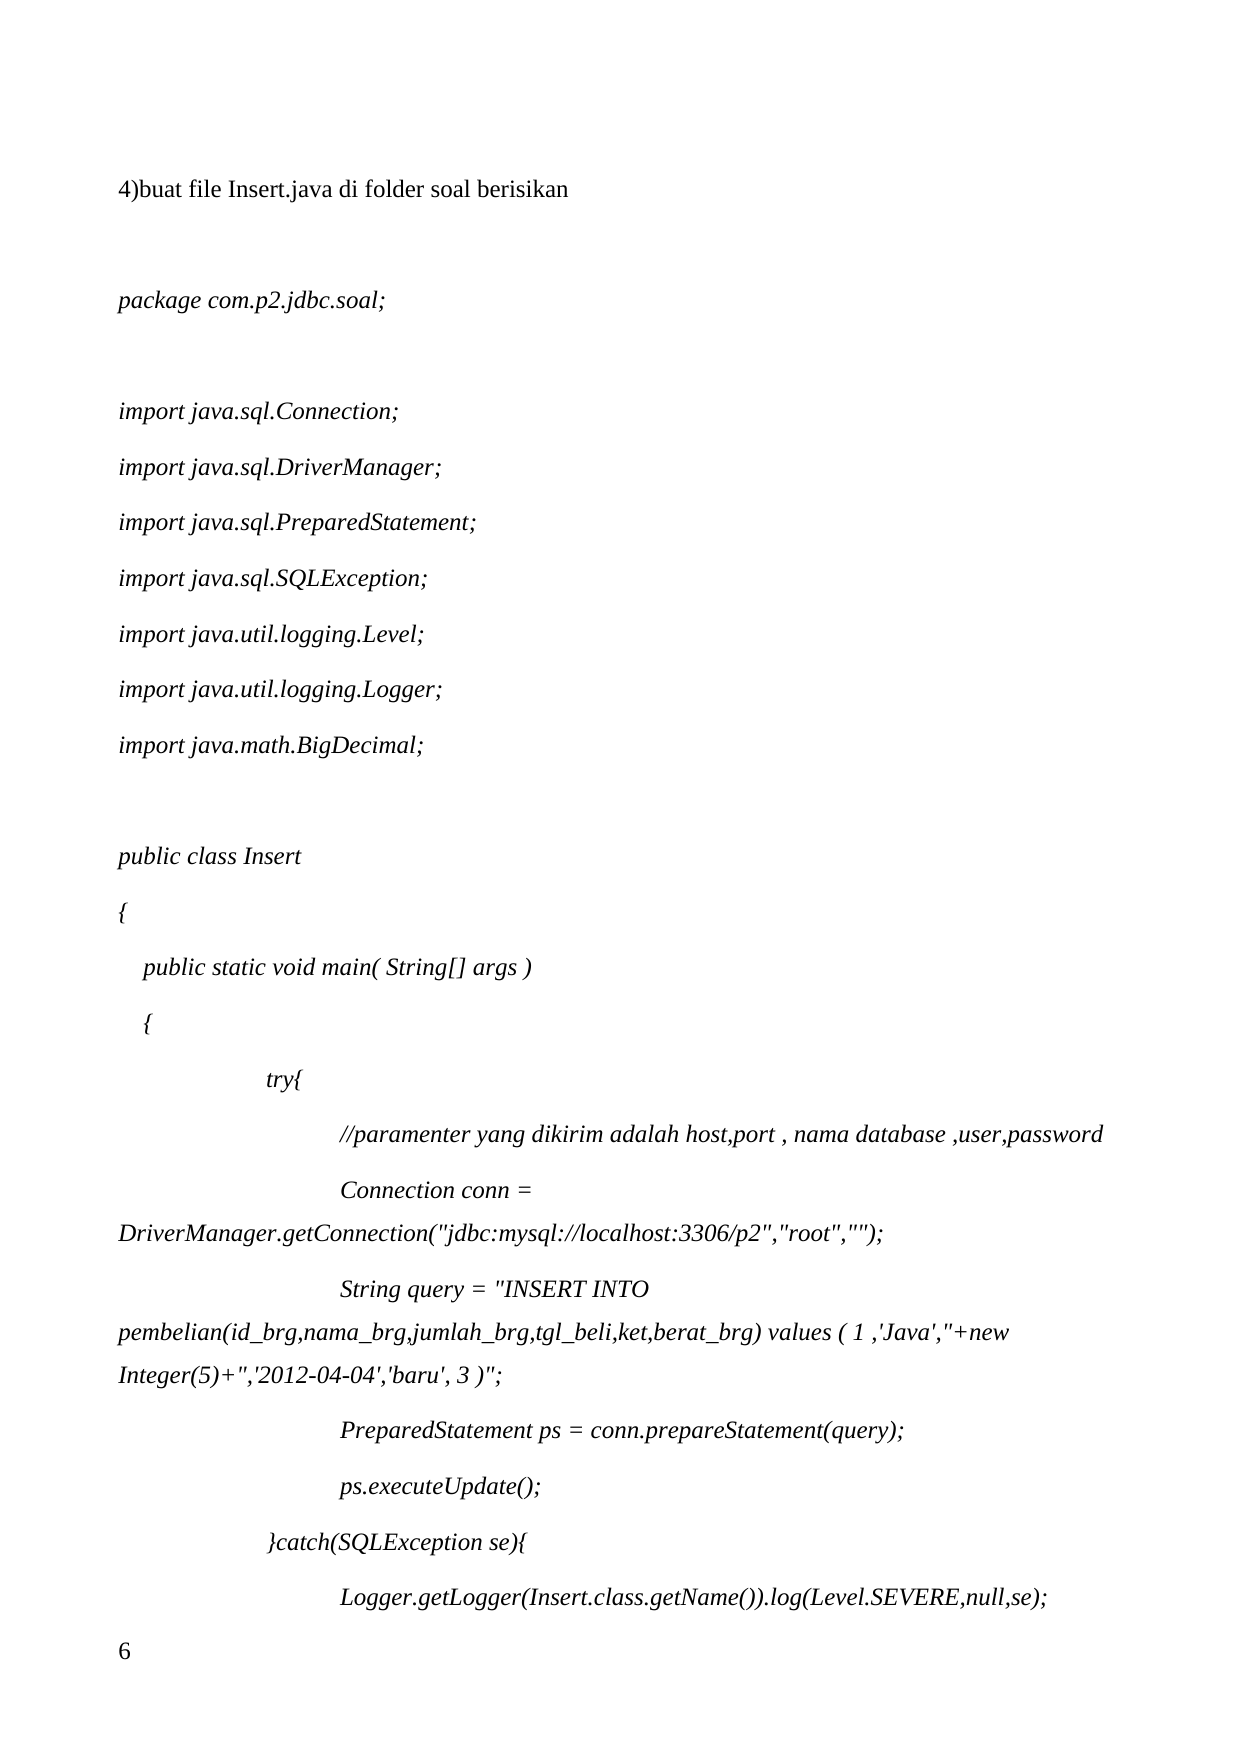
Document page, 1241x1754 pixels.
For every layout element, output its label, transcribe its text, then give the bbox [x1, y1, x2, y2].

text { [118, 1008, 1122, 1037]
text ps.executeUpdate(); [118, 1471, 1122, 1500]
text String query = "INSERT INTO pembelian(id_brg,nama_brg,jumlah_brg,tgl_beli,ket,berat_brg) values ( 1 ,'Java',"+new Integer(5)+",'2012-04-04','baru', 3 )"; [118, 1274, 1122, 1389]
text import java.sql.PreparedStatement; [118, 507, 1122, 536]
text //paramenter yang dikirim adalah host,port , nama database ,user,password [118, 1119, 1122, 1148]
text import java.math.BigDecimal; [118, 730, 1122, 759]
text public static void main( String[] args ) [118, 952, 1122, 981]
text import java.sql.Connection; [118, 396, 1122, 425]
text Connection conn = DriverManager.getConnection("jdbc:mysql://localhost:3306/p2","root",""); [118, 1175, 1122, 1247]
text { [118, 897, 1122, 926]
text }catch(SQLException se){ [118, 1527, 1122, 1556]
text public class Insert [118, 841, 1122, 870]
text try{ [118, 1064, 1122, 1092]
text import java.sql.DriverManager; [118, 452, 1122, 481]
text import java.util.logging.Level; [118, 619, 1122, 647]
text import java.util.logging.Logger; [118, 674, 1122, 703]
text package com.p2.jdbc.soal; [118, 285, 1122, 314]
text PreparedStatement ps = conn.prepareStatement(query); [118, 1416, 1122, 1444]
text Logger.getLogger(Insert.class.getName()).log(Level.SEVERE,null,se); [118, 1582, 1122, 1611]
list buat file Insert.java di folder soal berisikan [118, 174, 1122, 202]
text import java.sql.SQLException; [118, 563, 1122, 592]
